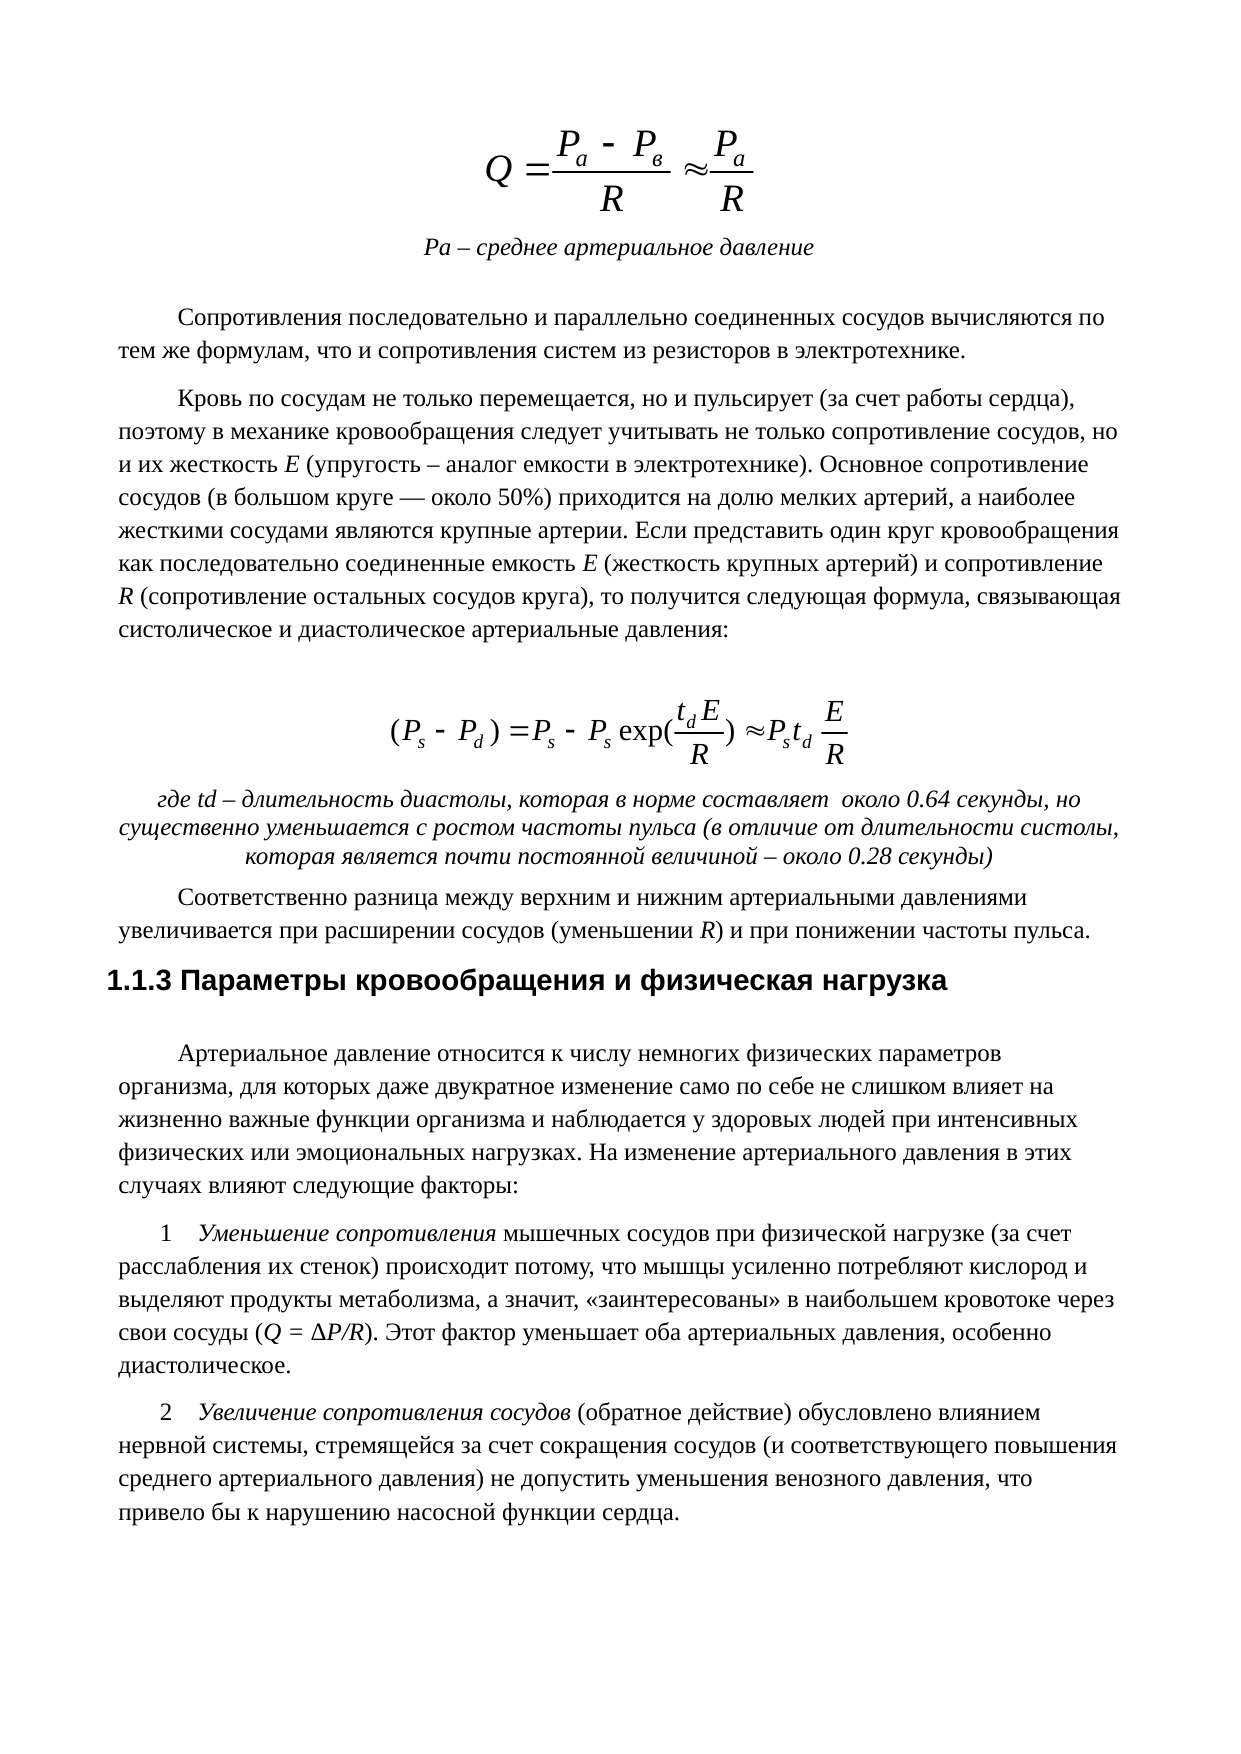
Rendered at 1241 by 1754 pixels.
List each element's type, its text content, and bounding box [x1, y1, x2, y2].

list Уменьшение сопротивления мышечных сосудов при физической нагрузке (за счет расслабления их стенок) происходит потому, что мышцы усиленно потребляют кислород и выделяют продукты метаболизма, а значит, «заинтересованы» в наибольшем кровотоке через свои сосуды (Q = ΔP/R). Этот фактор уменьшает оба артериальных давления, особенно диастолическое. [118, 1218, 1122, 1379]
list Увеличение сопротивления сосудов (обратное действие) обусловлено влиянием нервной системы, стремящейся за счет сокращения сосудов (и соответствующего повышения среднего артериального давления) не допустить уменьшения венозного давления, что привело бы к нарушению насосной функции сердца. [118, 1397, 1122, 1525]
subtitle Параметры кровообращения и физическая нагрузка [106, 963, 1104, 997]
text Артериальное давление относится к числу немногих физических параметров организма, для которых даже двукратное изменение само по себе не слишком влияет на жизненно важные функции организма и наблюдается у здоровых людей при интенсивных физических или эмоциональных нагрузках. На изменение артериального давления в этих случаях влияют следующие факторы: [118, 1038, 1122, 1199]
text Кровь по сосудам не только перемещается, но и пульсирует (за счет работы сердца), поэтому в механике кровообращения следует учитывать не только сопротивление сосудов, но и их жесткость E (упругость – аналог емкости в электротехнике). Основное сопротивление сосудов (в большом круге — около 50%) приходится на долю мелких артерий, а наиболее жесткими сосудами являются крупные артерии. Если представить один круг кровообращения как последовательно соединенные емкость E (жесткость крупных артерий) и сопротивление R (сопротивление остальных сосудов круга), то получится следующая формула, связывающая систолическое и диастолическое артериальные давления: [118, 383, 1122, 643]
text Pa – среднее артериальное давление [118, 232, 1122, 261]
text Соответственно разница между верхним и нижним артериальными давлениями увеличивается при расширении сосудов (уменьшении R) и при понижении частоты пульса. [118, 882, 1122, 944]
text Сопротивления последовательно и параллельно соединенных сосудов вычисляются по тем же формулам, что и сопротивления систем из резисторов в электротехнике. [118, 302, 1122, 364]
text где td – длительность диастолы, которая в норме составляет около 0.64 секунды, но существенно уменьшается с ростом частоты пульса (в отличие от длительности систолы, которая является почти постоянной величиной – около 0.28 секунды) [118, 784, 1122, 870]
